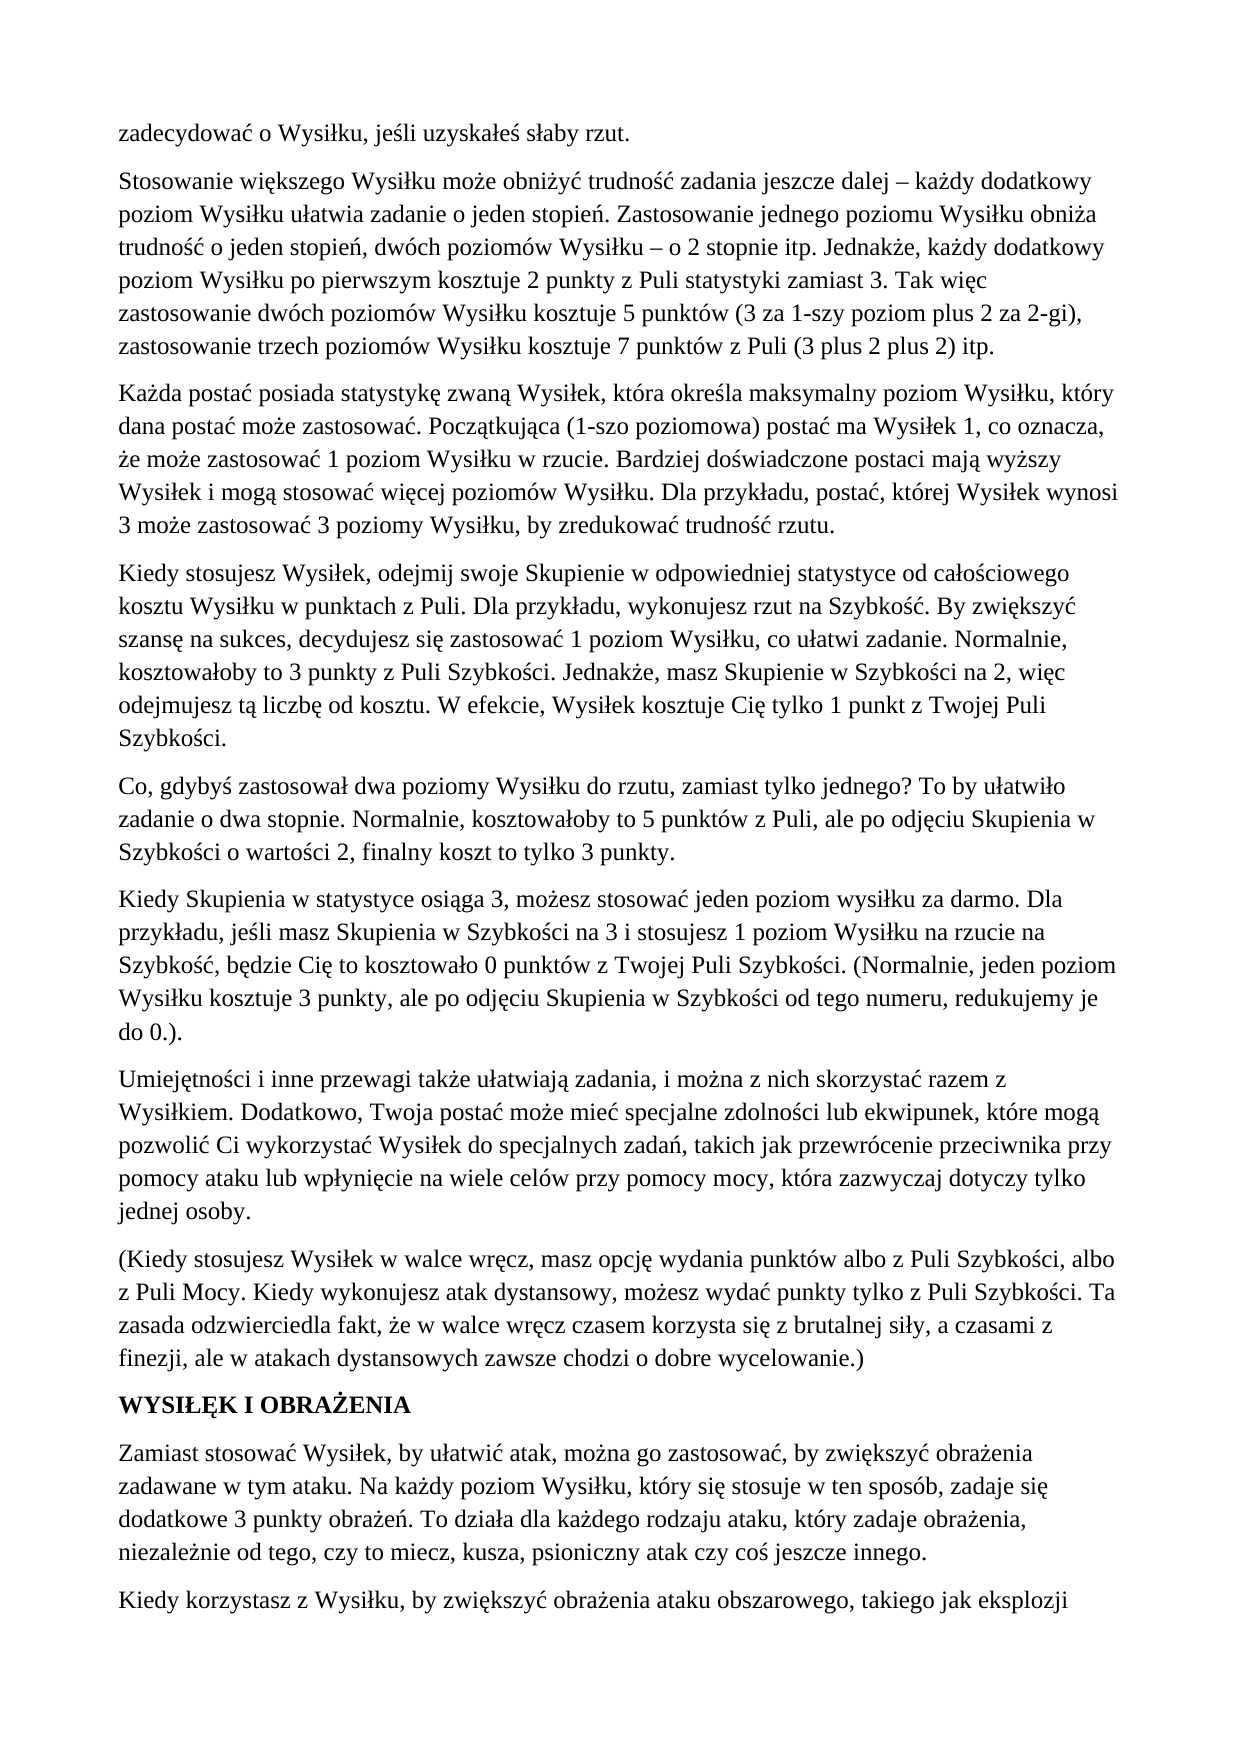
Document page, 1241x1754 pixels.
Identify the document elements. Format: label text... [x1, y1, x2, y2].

text Co, gdybyś zastosował dwa poziomy Wysiłku do rzutu, zamiast tylko jednego? To by ułatwiło zadanie o dwa stopnie. Normalnie, kosztowałoby to 5 punktów z Puli, ale po odjęciu Skupienia w Szybkości o wartości 2, finalny koszt to tylko 3 punkty. [118, 771, 1122, 866]
text Umiejętności i inne przewagi także ułatwiają zadania, i można z nich skorzystać razem z Wysiłkiem. Dodatkowo, Twoja postać może mieć specjalne zdolności lub ekwipunek, które mogą pozwolić Ci wykorzystać Wysiłek do specjalnych zadań, takich jak przewrócenie przeciwnika przy pomocy ataku lub wpłynięcie na wiele celów przy pomocy mocy, która zazwyczaj dotyczy tylko jednej osoby. [118, 1064, 1122, 1225]
text Stosowanie większego Wysiłku może obniżyć trudność zadania jeszcze dalej – każdy dodatkowy poziom Wysiłku ułatwia zadanie o jeden stopień. Zastosowanie jednego poziomu Wysiłku obniża trudność o jeden stopień, dwóch poziomów Wysiłku – o 2 stopnie itp. Jednakże, każdy dodatkowy poziom Wysiłku po pierwszym kosztuje 2 punkty z Puli statystyki zamiast 3. Tak więc zastosowanie dwóch poziomów Wysiłku kosztuje 5 punktów (3 za 1-szy poziom plus 2 za 2-gi), zastosowanie trzech poziomów Wysiłku kosztuje 7 punktów z Puli (3 plus 2 plus 2) itp. [118, 166, 1122, 359]
text (Kiedy stosujesz Wysiłek w walce wręcz, masz opcję wydania punktów albo z Puli Szybkości, albo z Puli Mocy. Kiedy wykonujesz atak dystansowy, możesz wydać punkty tylko z Puli Szybkości. Ta zasada odzwierciedla fakt, że w walce wręcz czasem korzysta się z brutalnej siły, a czasami z finezji, ale w atakach dystansowych zawsze chodzi o dobre wycelowanie.) [118, 1244, 1122, 1372]
text Kiedy korzystasz z Wysiłku, by zwiększyć obrażenia ataku obszarowego, takiego jak eksplozji [118, 1585, 1122, 1613]
text Każda postać posiada statystykę zwaną Wysiłek, która określa maksymalny poziom Wysiłku, który dana postać może zastosować. Początkująca (1-szo poziomowa) postać ma Wysiłek 1, co oznacza, że może zastosować 1 poziom Wysiłku w rzucie. Bardziej doświadczone postaci mają wyższy Wysiłek i mogą stosować więcej poziomów Wysiłku. Dla przykładu, postać, której Wysiłek wynosi 3 może zastosować 3 poziomy Wysiłku, by zredukować trudność rzutu. [118, 378, 1122, 539]
text WYSIŁĘK I OBRAŻENIA [118, 1391, 1122, 1419]
text zadecydować o Wysiłku, jeśli uzyskałeś słaby rzut. [118, 118, 1122, 147]
text Kiedy Skupienia w statystyce osiąga 3, możesz stosować jeden poziom wysiłku za darmo. Dla przykładu, jeśli masz Skupienia w Szybkości na 3 i stosujesz 1 poziom Wysiłku na rzucie na Szybkość, będzie Cię to kosztowało 0 punktów z Twojej Puli Szybkości. (Normalnie, jeden poziom Wysiłku kosztuje 3 punkty, ale po odjęciu Skupienia w Szybkości od tego numeru, redukujemy je do 0.). [118, 884, 1122, 1045]
text Kiedy stosujesz Wysiłek, odejmij swoje Skupienie w odpowiedniej statystyce od całościowego kosztu Wysiłku w punktach z Puli. Dla przykładu, wykonujesz rzut na Szybkość. By zwiększyć szansę na sukces, decydujesz się zastosować 1 poziom Wysiłku, co ułatwi zadanie. Normalnie, kosztowałoby to 3 punkty z Puli Szybkości. Jednakże, masz Skupienie w Szybkości na 2, więc odejmujesz tą liczbę od kosztu. W efekcie, Wysiłek kosztuje Cię tylko 1 punkt z Twojej Puli Szybkości. [118, 558, 1122, 752]
text Zamiast stosować Wysiłek, by ułatwić atak, można go zastosować, by zwiększyć obrażenia zadawane w tym ataku. Na każdy poziom Wysiłku, który się stosuje w ten sposób, zadaje się dodatkowe 3 punkty obrażeń. To działa dla każdego rodzaju ataku, który zadaje obrażenia, niezależnie od tego, czy to miecz, kusza, psioniczny atak czy coś jeszcze innego. [118, 1438, 1122, 1566]
